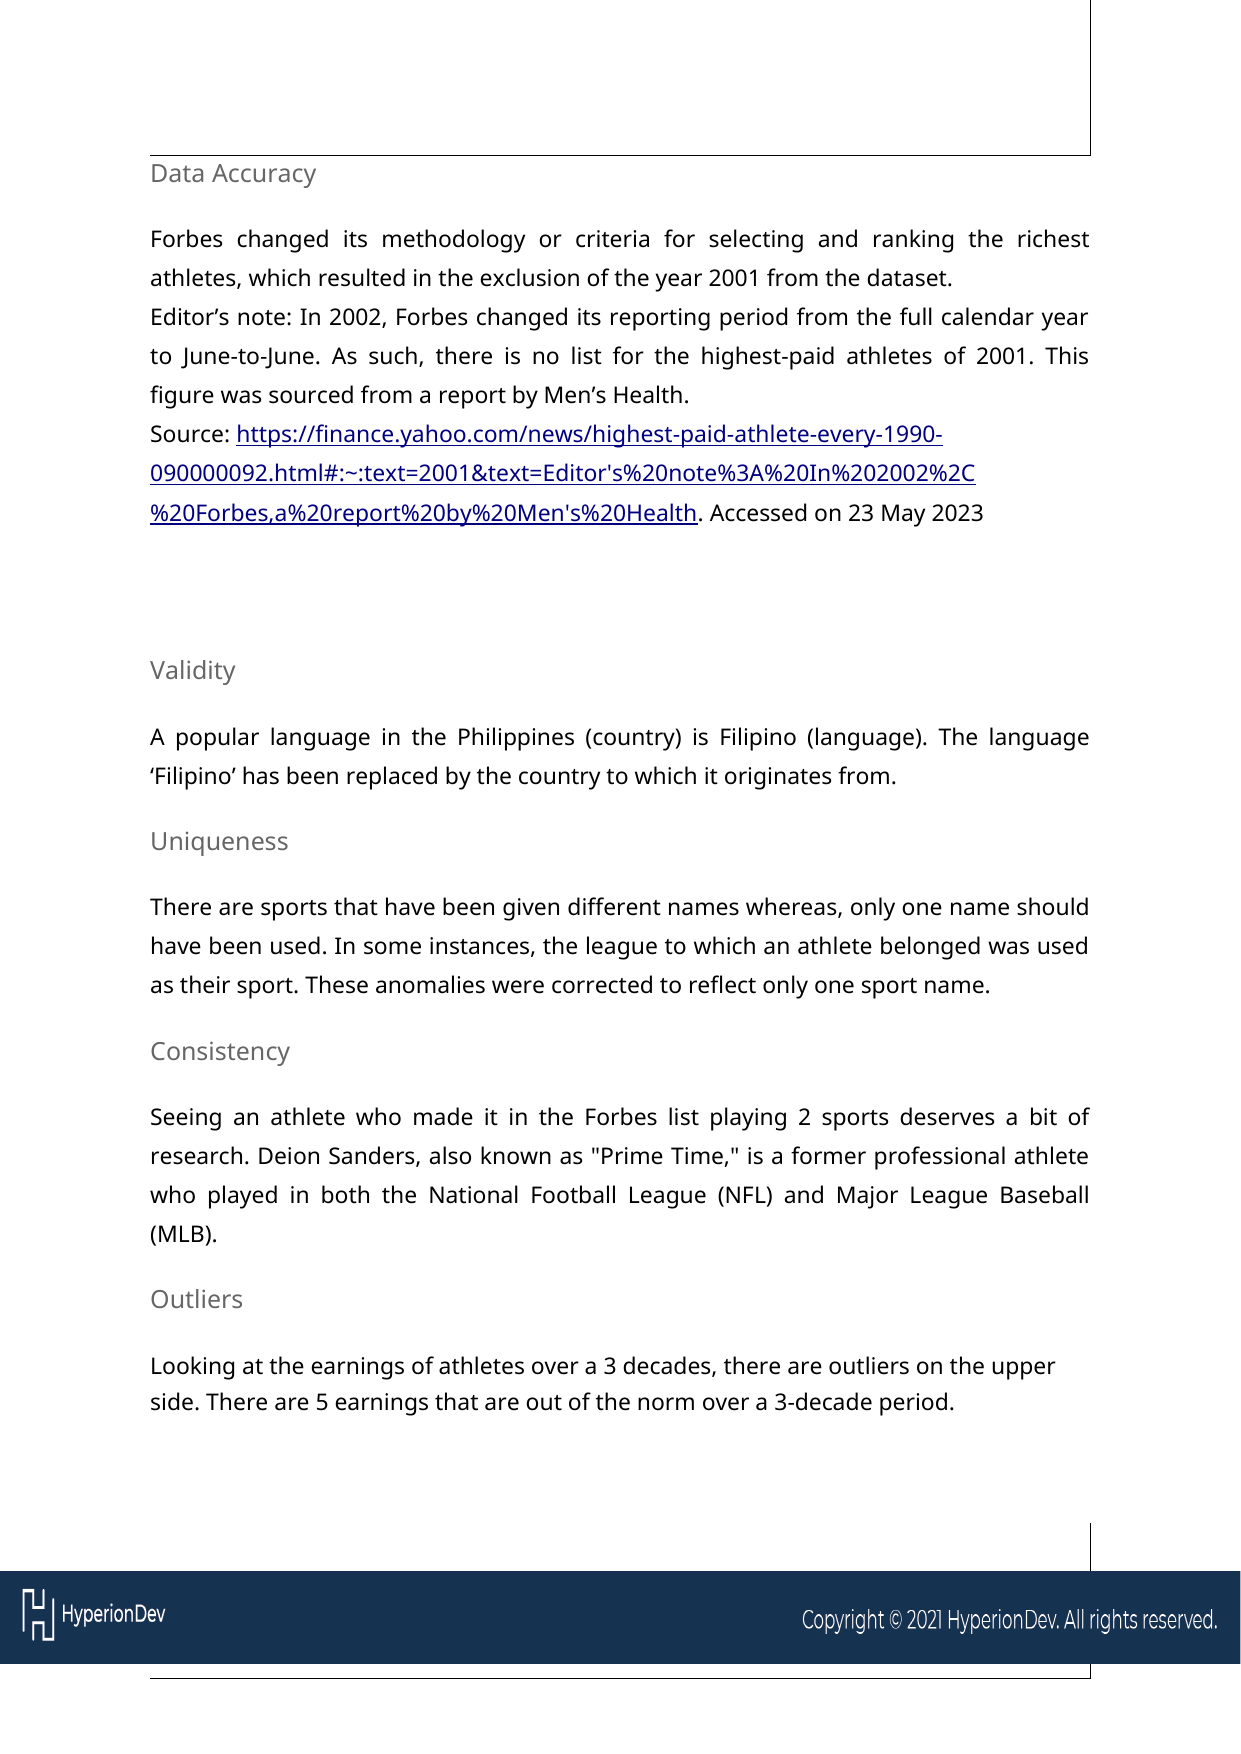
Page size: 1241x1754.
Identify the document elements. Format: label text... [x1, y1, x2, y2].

text Outliers [150, 1282, 1091, 1316]
text Validity [150, 653, 1091, 687]
text A popular language in the Philippines (country) is Filipino (language). The language ‘Filipino’ has been replaced by the country to which it originates from. [150, 721, 1091, 791]
text Seeing an athlete who made it in the Forbes list playing 2 sports deserves a bit of research. Deion Sanders, also known as "Prime Time," is a former professional athlete who played in both the National Football League (NFL) and Major League Baseball (MLB). [150, 1101, 1091, 1249]
text Editor’s note: In 2002, Forbes changed its reporting period from the full calendar year to June-to-June. As such, there is no list for the highest-paid athletes of 2001. This figure was sourced from a report by Men’s Health. [150, 301, 1091, 411]
text Forbes changed its methodology or criteria for selecting and ranking the richest athletes, which resulted in the exclusion of the year 2001 from the dataset. [150, 223, 1091, 293]
text Looking at the earnings of athletes over a 3 decades, there are outliers on the upper side. There are 5 earnings that are out of the norm over a 3-decade period. [150, 1349, 1091, 1417]
text Consistency [150, 1033, 1091, 1067]
text Data Accuracy [150, 156, 1091, 189]
text There are sports that have been given different names whereas, only one name should have been used. In some instances, the league to which an athlete belonged was used as their sport. These anomalies were corrected to reflect only one sport name. [150, 891, 1091, 1001]
text Source: https://finance.yahoo.com/news/highest-paid-athlete-every-1990-090000092.html#:~:text=2001&text=Editor's%20note%3A%20In%202002%2C%20Forbes,a%20report%20by%20Men's%20Health. Accessed on 23 May 2023 [150, 418, 1091, 528]
text Uniqueness [150, 824, 1091, 858]
